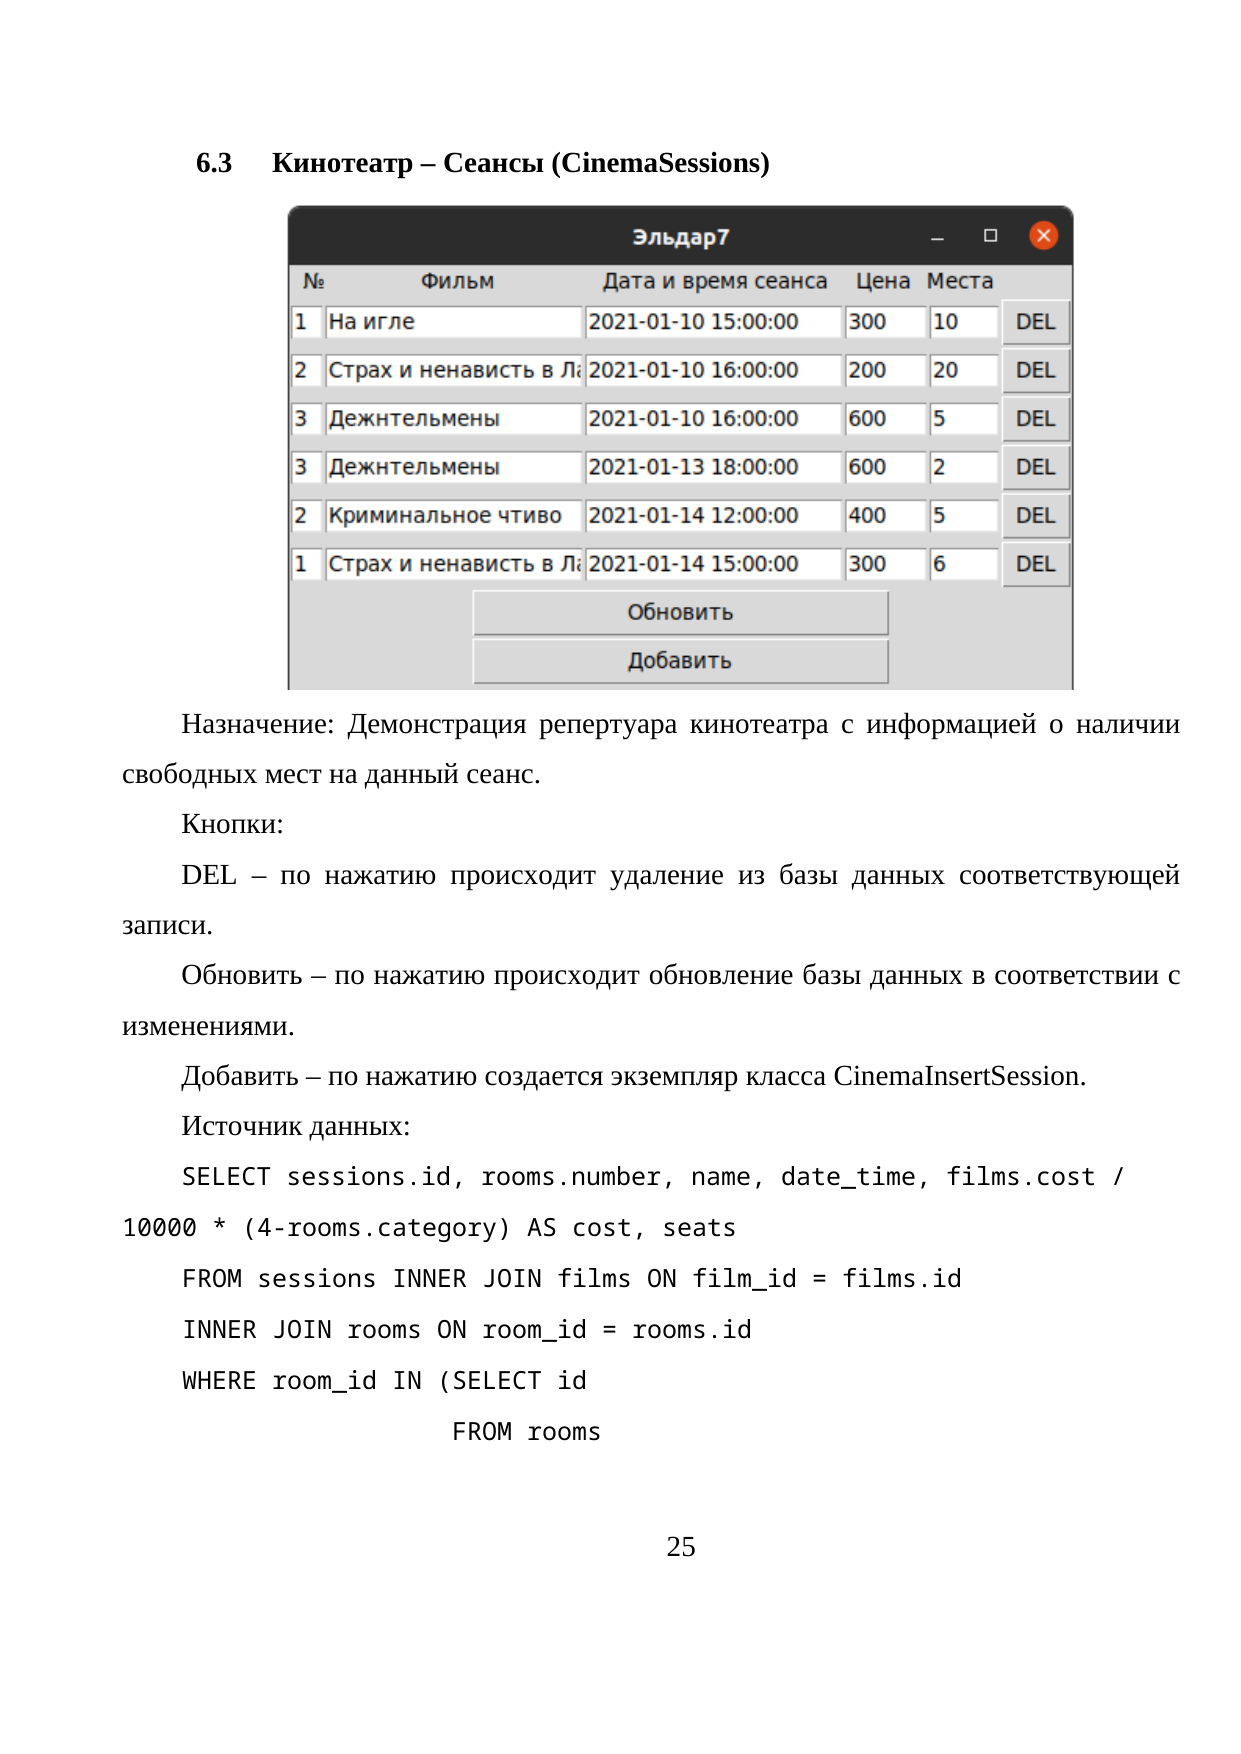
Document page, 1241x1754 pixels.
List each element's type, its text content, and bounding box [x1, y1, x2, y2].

picture [274, 195, 1088, 690]
text Добавить – по нажатию создается экземпляр класса CinemaInsertSession. [122, 1058, 1181, 1092]
text Кнопки: [122, 807, 1181, 840]
text Назначение: Демонстрация репертуара кинотеатра с информацией о наличии свободных мест на данный сеанс. [122, 706, 1181, 790]
text SELECT sessions.id, rooms.number, name, date_time, films.cost / 10000 * (4-rooms.category) AS cost, seats FROM sessions INNER JOIN films ON film_id = films.id INNER JOIN rooms ON room_id = rooms.id WHERE room_id IN (SELECT id FROM rooms [122, 1159, 1181, 1448]
text Источник данных: [122, 1108, 1181, 1142]
text DEL – по нажатию происходит удаление из базы данных соответствующей записи. [122, 857, 1181, 941]
text Обновить – по нажатию происходит обновление базы данных в соответствии с изменениями. [122, 957, 1181, 1041]
subtitle Кинотеатр – Сеансы (CinemaSessions) [196, 145, 1181, 178]
